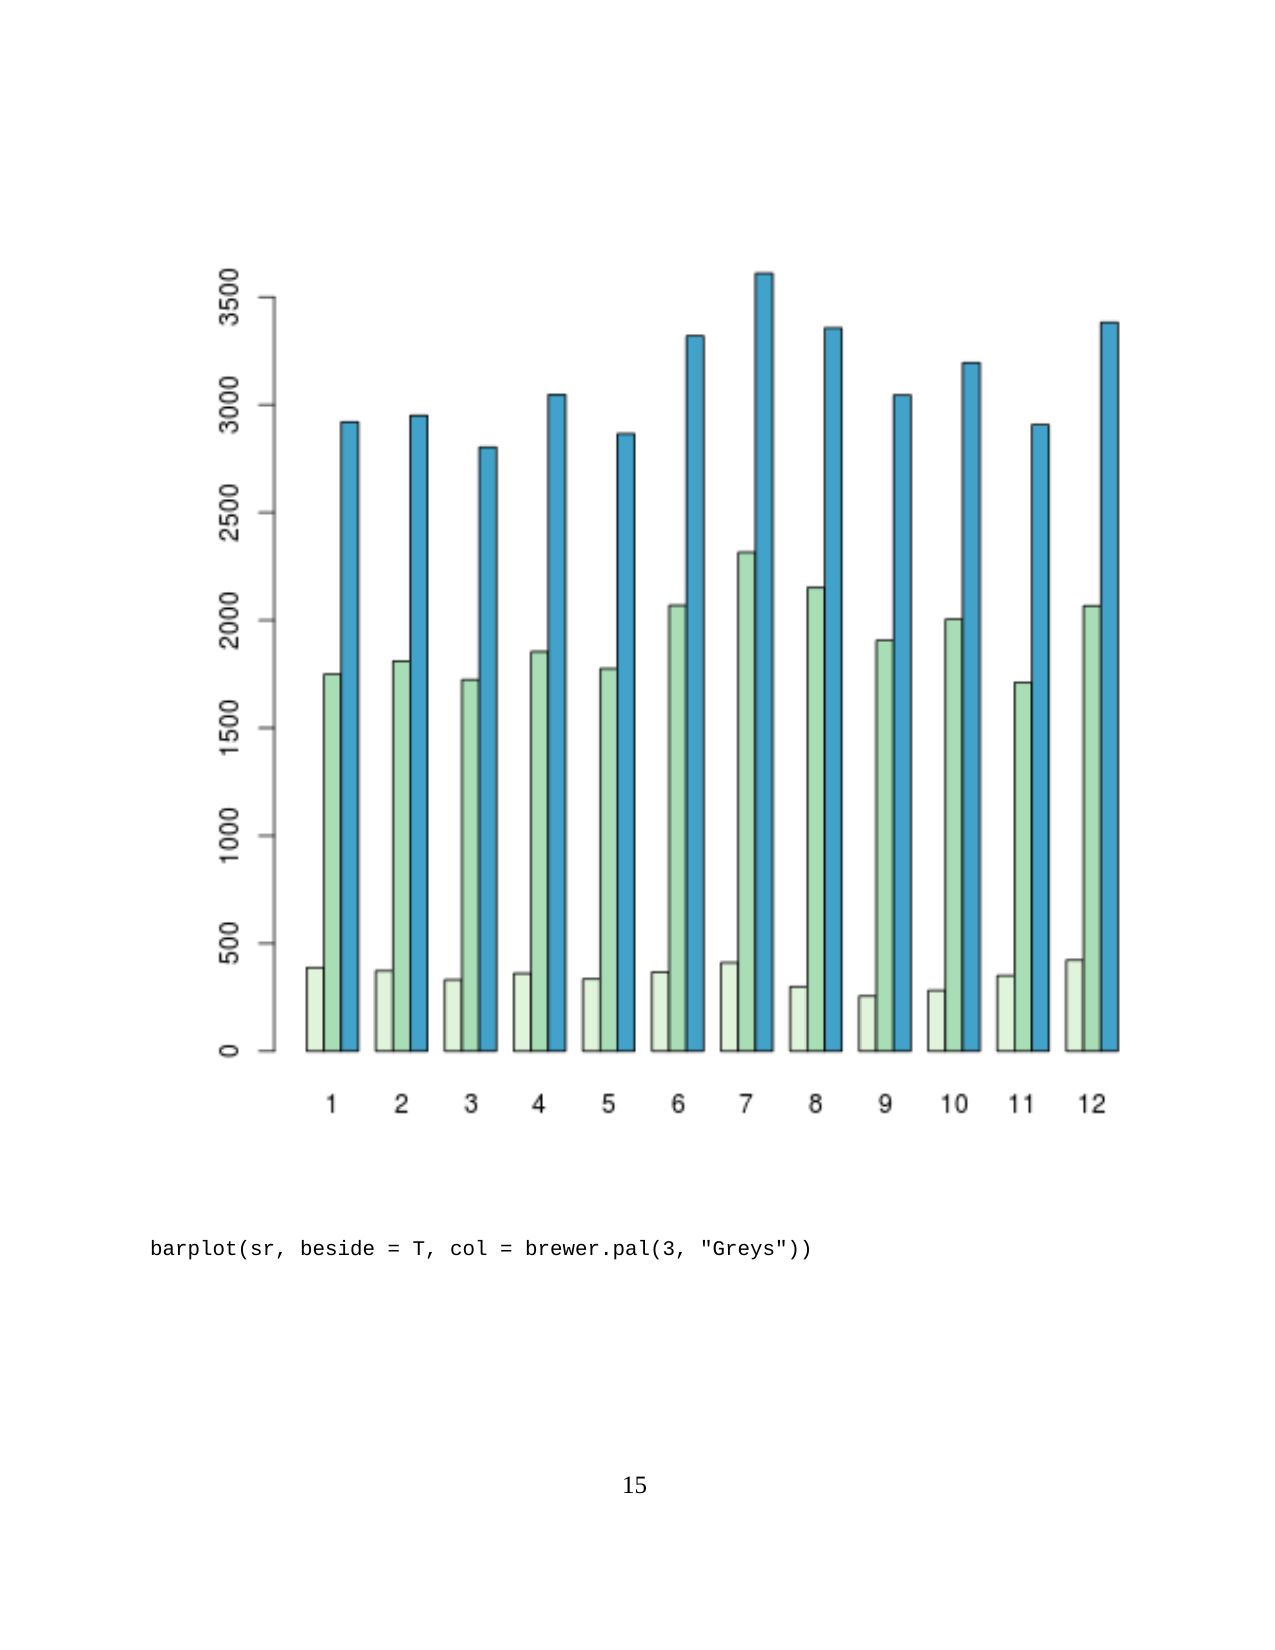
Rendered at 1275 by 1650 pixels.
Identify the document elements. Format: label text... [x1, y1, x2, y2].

picture [150, 150, 1215, 1215]
text barplot(sr, beside = T, col = brewer.pal(3, "Greys")) [150, 1238, 1125, 1262]
